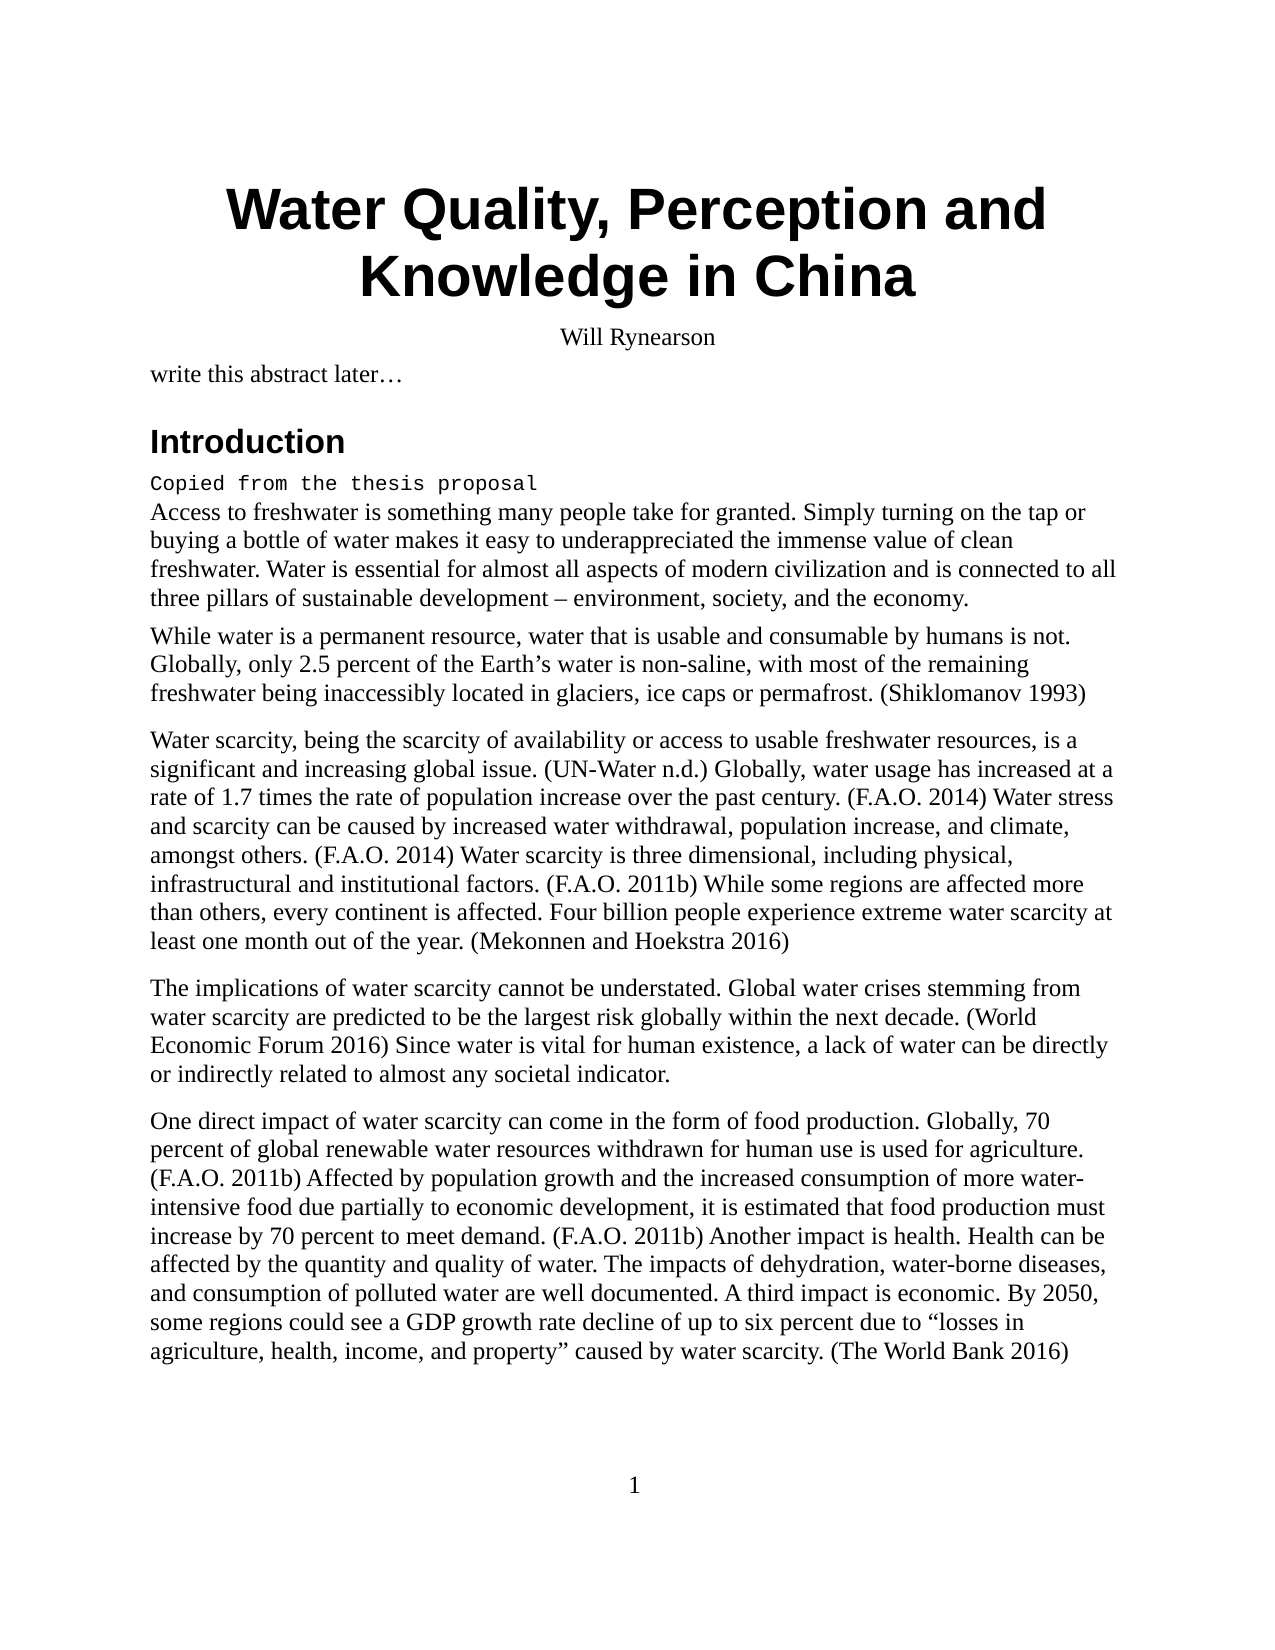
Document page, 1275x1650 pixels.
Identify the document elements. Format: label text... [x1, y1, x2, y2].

text Copied from the thesis proposal [150, 473, 1125, 497]
text write this abstract later… [150, 359, 1125, 388]
text While water is a permanent resource, water that is usable and consumable by humans is not. Globally, only 2.5 percent of the Earth’s water is non-saline, with most of the remaining freshwater being inaccessibly located in glaciers, ice caps or permafrost. (Shiklomanov 1993) [150, 621, 1125, 707]
text Will Rynearson [150, 322, 1125, 350]
subtitle Introduction [150, 422, 1125, 461]
text The implications of water scarcity cannot be understated. Global water crises stemming from water scarcity are predicted to be the largest risk globally within the next decade. (World Economic Forum 2016) Since water is vital for human existence, a lack of water can be directly or indirectly related to almost any societal indicator. [150, 973, 1125, 1088]
title Water Quality, Perception and Knowledge in China [150, 175, 1125, 309]
text One direct impact of water scarcity can come in the form of food production. Globally, 70 percent of global renewable water resources withdrawn for human use is used for agriculture. (F.A.O. 2011b) Affected by population growth and the increased consumption of more water-intensive food due partially to economic development, it is estimated that food production must increase by 70 percent to meet demand. (F.A.O. 2011b) Another impact is health. Health can be affected by the quantity and quality of water. The impacts of dehydration, water-borne diseases, and consumption of polluted water are well documented. A third impact is economic. By 2050, some regions could see a GDP growth rate decline of up to six percent due to “losses in agriculture, health, income, and property” caused by water scarcity. (The World Bank 2016) [150, 1106, 1125, 1364]
text Access to freshwater is something many people take for granted. Simply turning on the tap or buying a bottle of water makes it easy to underappreciated the immense value of clean freshwater. Water is essential for almost all aspects of modern civilization and is connected to all three pillars of sustainable development – environment, society, and the economy. [150, 497, 1125, 612]
text Water scarcity, being the scarcity of availability or access to usable freshwater resources, is a significant and increasing global issue. (UN-Water n.d.) Globally, water usage has increased at a rate of 1.7 times the rate of population increase over the past century. (F.A.O. 2014) Water stress and scarcity can be caused by increased water withdrawal, population increase, and climate, amongst others. (F.A.O. 2014) Water scarcity is three dimensional, including physical, infrastructural and institutional factors. (F.A.O. 2011b) While some regions are affected more than others, every continent is affected. Four billion people experience extreme water scarcity at least one month out of the year. (Mekonnen and Hoekstra 2016) [150, 725, 1125, 955]
